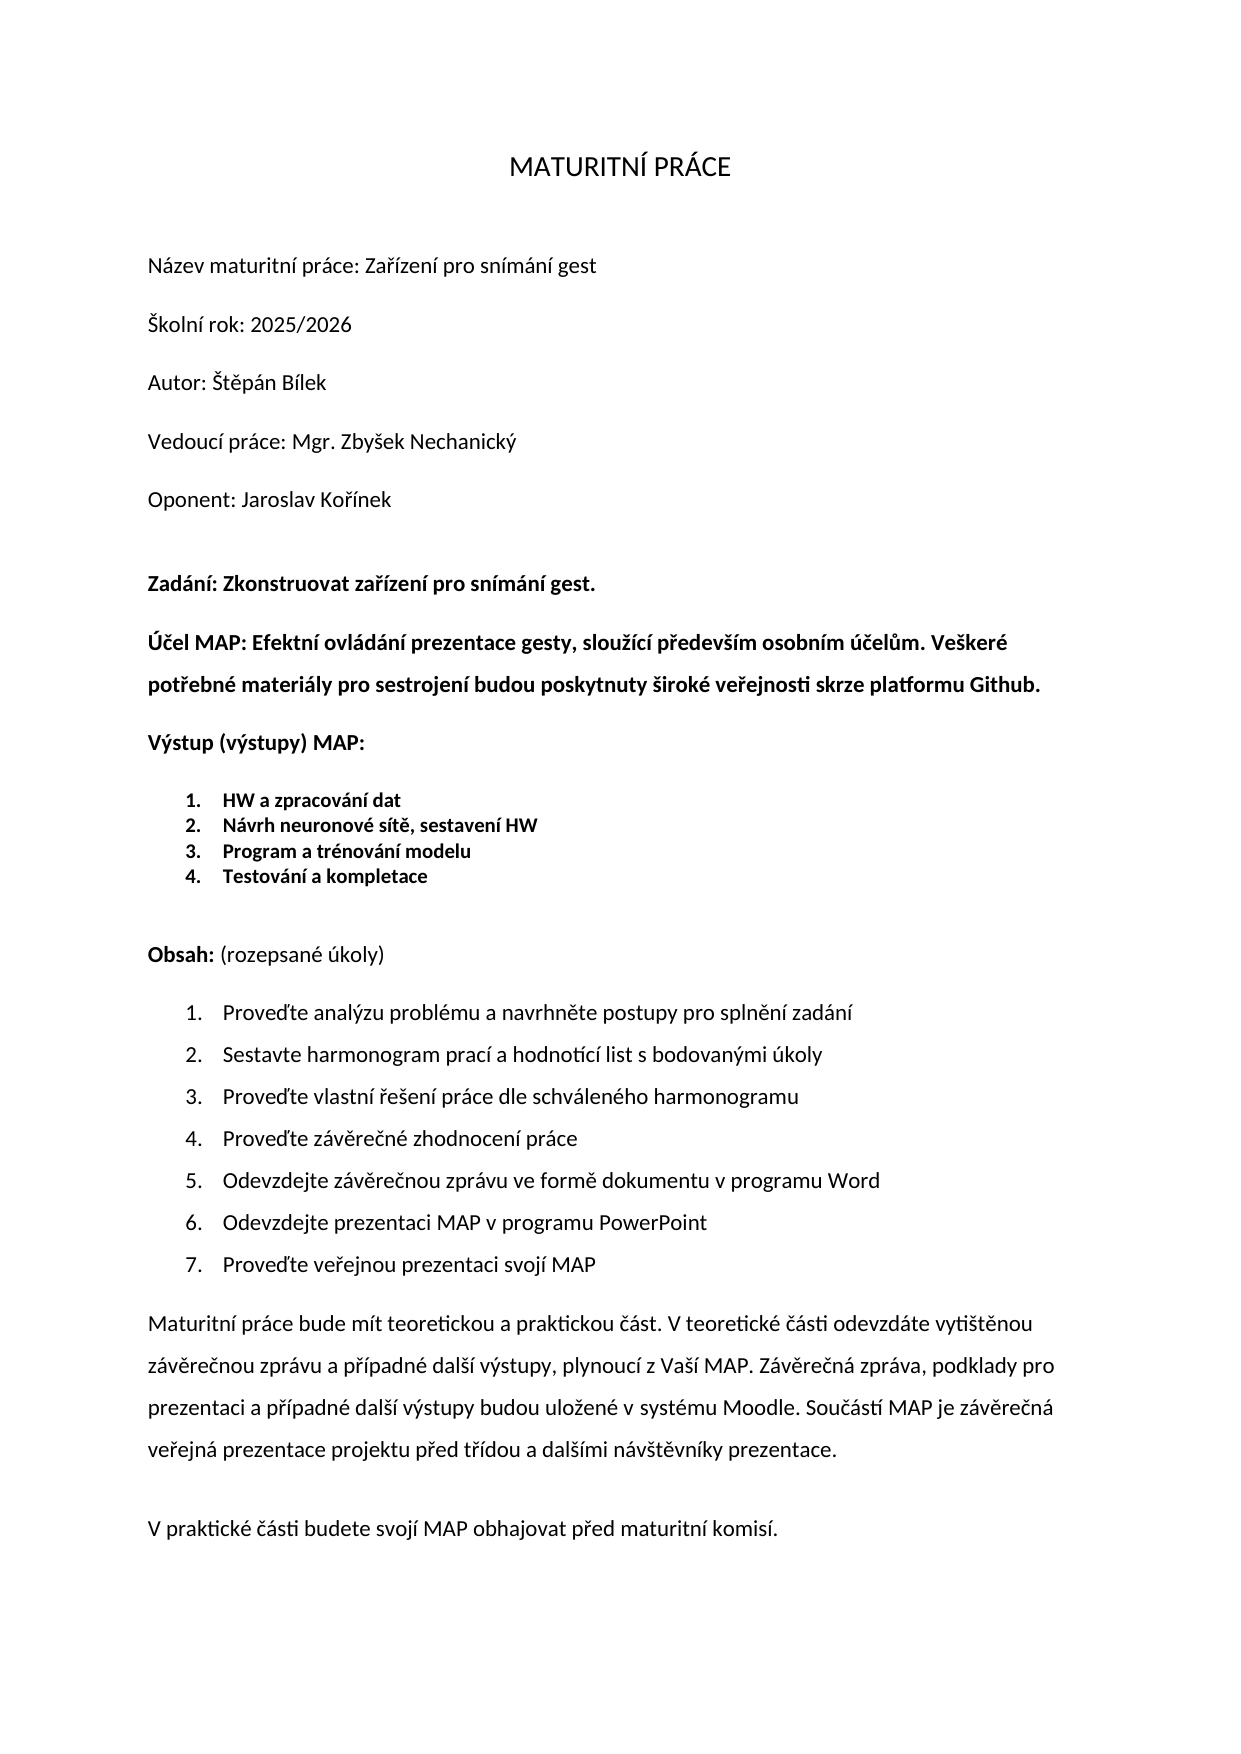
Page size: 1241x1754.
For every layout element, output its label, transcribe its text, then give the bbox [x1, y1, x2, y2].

list Program a trénování modelu [185, 838, 1093, 863]
text Maturitní práce bude mít teoretickou a praktickou část. V teoretické části odevzdáte vytištěnou závěrečnou zprávu a případné další výstupy, plynoucí z Vaší MAP. Závěrečná zpráva, podklady pro prezentaci a případné další výstupy budou uložené v systému Moodle. Součástí MAP je závěrečná veřejná prezentace projektu před třídou a dalšími návštěvníky prezentace. [148, 1309, 1093, 1463]
list Testování a kompletace [185, 863, 1093, 889]
text Obsah: (rozepsané úkoly) [148, 940, 1093, 968]
list Proveďte veřejnou prezentaci svojí MAP [185, 1250, 1093, 1278]
list Odevzdejte prezentaci MAP v programu PowerPoint [185, 1208, 1093, 1236]
text Účel MAP: Efektní ovládání prezentace gesty, sloužící především osobním účelům. Veškeré potřebné materiály pro sestrojení budou poskytnuty široké veřejnosti skrze platformu Github. [148, 628, 1093, 698]
text V praktické části budete svojí MAP obhajovat před maturitní komisí. [148, 1514, 1093, 1542]
text Název maturitní práce: Zařízení pro snímání gest [148, 251, 1093, 279]
list Návrh neuronové sítě, sestavení HW [185, 813, 1093, 838]
list Proveďte závěrečné zhodnocení práce [185, 1124, 1093, 1152]
list Proveďte analýzu problému a navrhněte postupy pro splnění zadání [185, 998, 1093, 1026]
list Odevzdejte závěrečnou zprávu ve formě dokumentu v programu Word [185, 1166, 1093, 1194]
text Školní rok: 2025/2026 [148, 310, 1093, 338]
text Autor: Štěpán Bílek [148, 368, 1093, 396]
list Proveďte vlastní řešení práce dle schváleného harmonogramu [185, 1082, 1093, 1110]
text Vedoucí práce: Mgr. Zbyšek Nechanický [148, 427, 1093, 455]
list Sestavte harmonogram prací a hodnotící list s bodovanými úkoly [185, 1040, 1093, 1068]
text Zadání: Zkonstruovat zařízení pro snímání gest. [148, 569, 1093, 597]
text Výstup (výstupy) MAP: [148, 728, 1093, 757]
text Oponent: Jaroslav Kořínek [148, 486, 1093, 514]
text MATURITNÍ PRÁCE [148, 148, 1093, 183]
list HW a zpracování dat [185, 787, 1093, 813]
